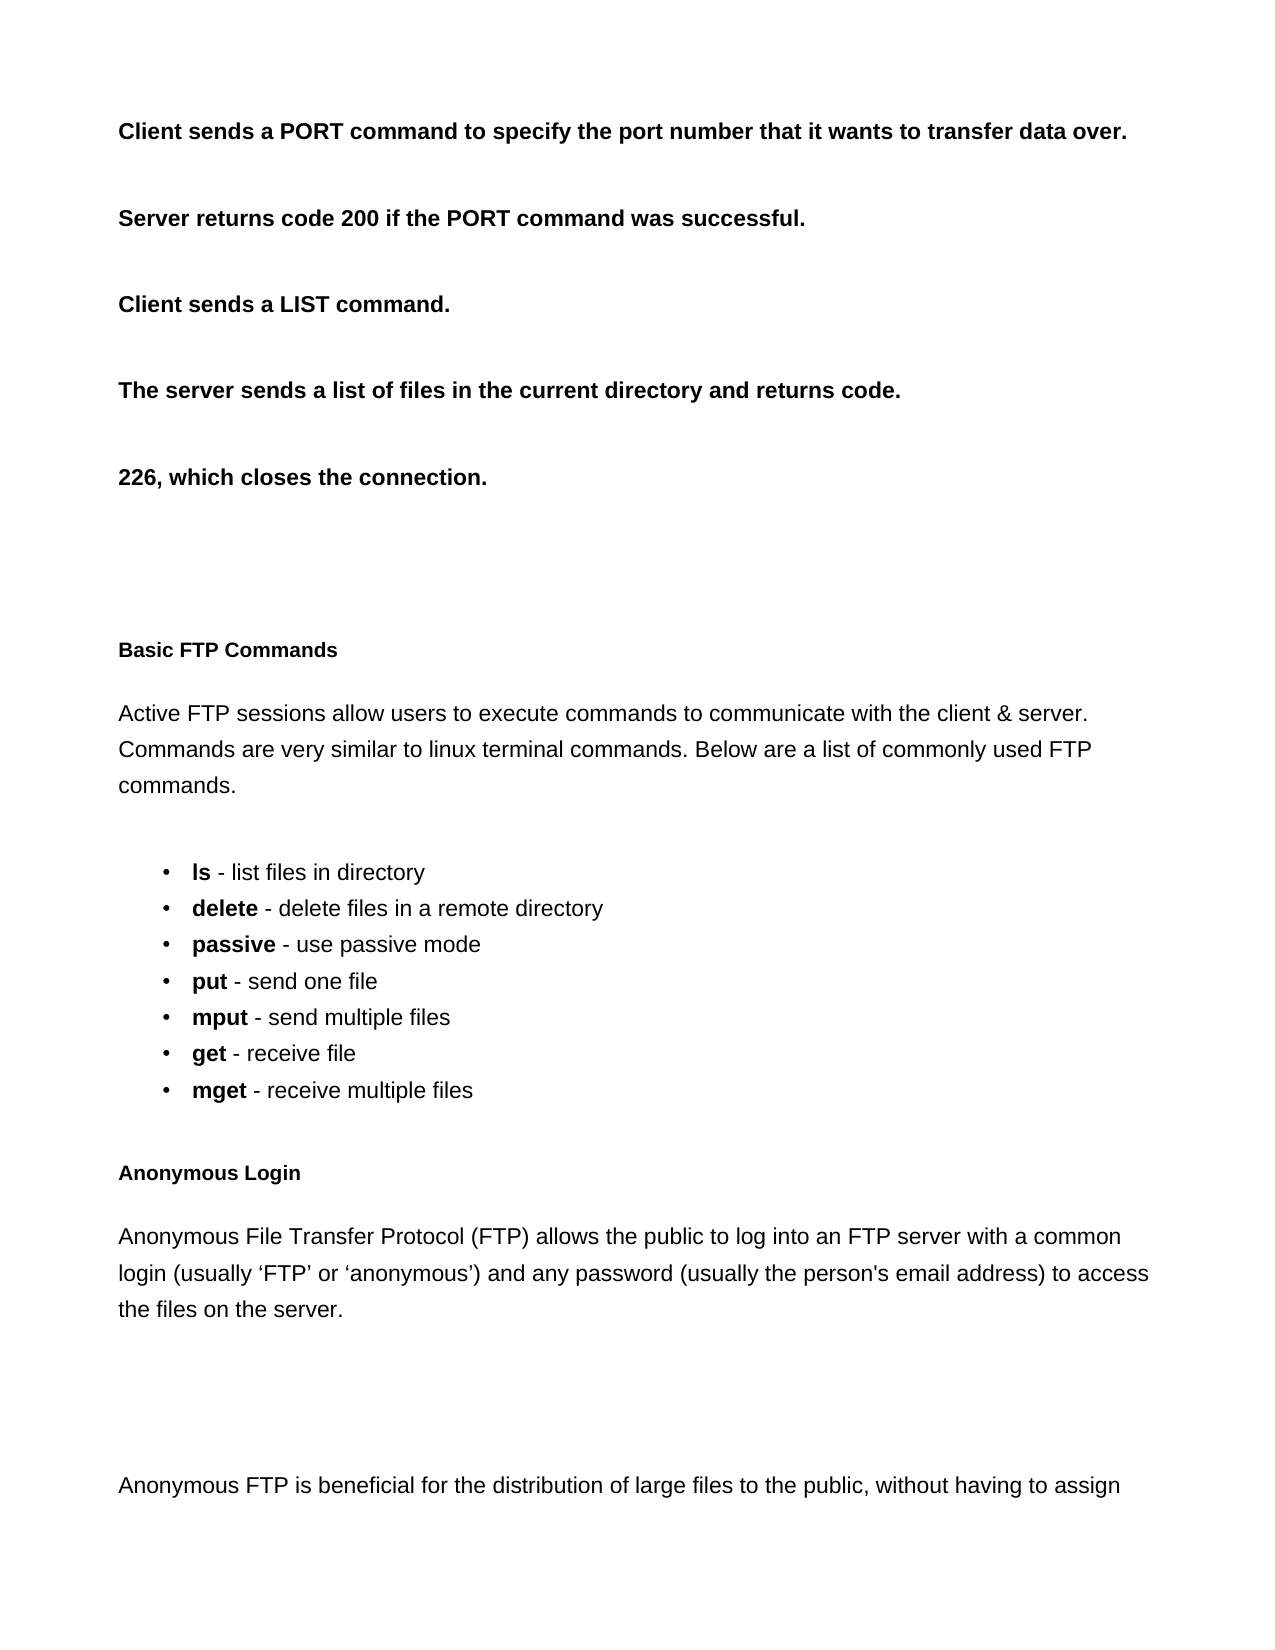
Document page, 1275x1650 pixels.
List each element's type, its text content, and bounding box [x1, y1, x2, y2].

text Active FTP sessions allow users to execute commands to communicate with the client & server. Commands are very similar to linux terminal commands. Below are a list of commonly used FTP commands. [118, 699, 1157, 799]
text 226, which closes the connection. [118, 463, 1157, 490]
text Anonymous File Transfer Protocol (FTP) allows the public to log into an FTP server with a common login (usually ‘FTP’ or ‘anonymous’) and any password (usually the person's email address) to access the files on the server. [118, 1223, 1157, 1322]
list get - receive file [162, 1040, 1157, 1067]
list delete - delete files in a remote directory [162, 895, 1157, 921]
list put - send one file [162, 968, 1157, 994]
list passive - use passive mode [162, 931, 1157, 958]
text The server sends a list of files in the current directory and returns code. [118, 377, 1157, 403]
text Client sends a PORT command to specify the port number that it wants to transfer data over. [118, 118, 1157, 144]
subtitle Basic FTP Commands [118, 637, 1157, 661]
text Client sends a LIST command. [118, 291, 1157, 317]
list mget - receive multiple files [162, 1077, 1157, 1103]
list ls - list files in directory [162, 859, 1157, 885]
text Anonymous FTP is beneficial for the distribution of large files to the public, without having to assign [118, 1472, 1157, 1498]
list mput - send multiple files [162, 1004, 1157, 1030]
subtitle Anonymous Login [118, 1161, 1157, 1185]
text Server returns code 200 if the PORT command was successful. [118, 204, 1157, 231]
